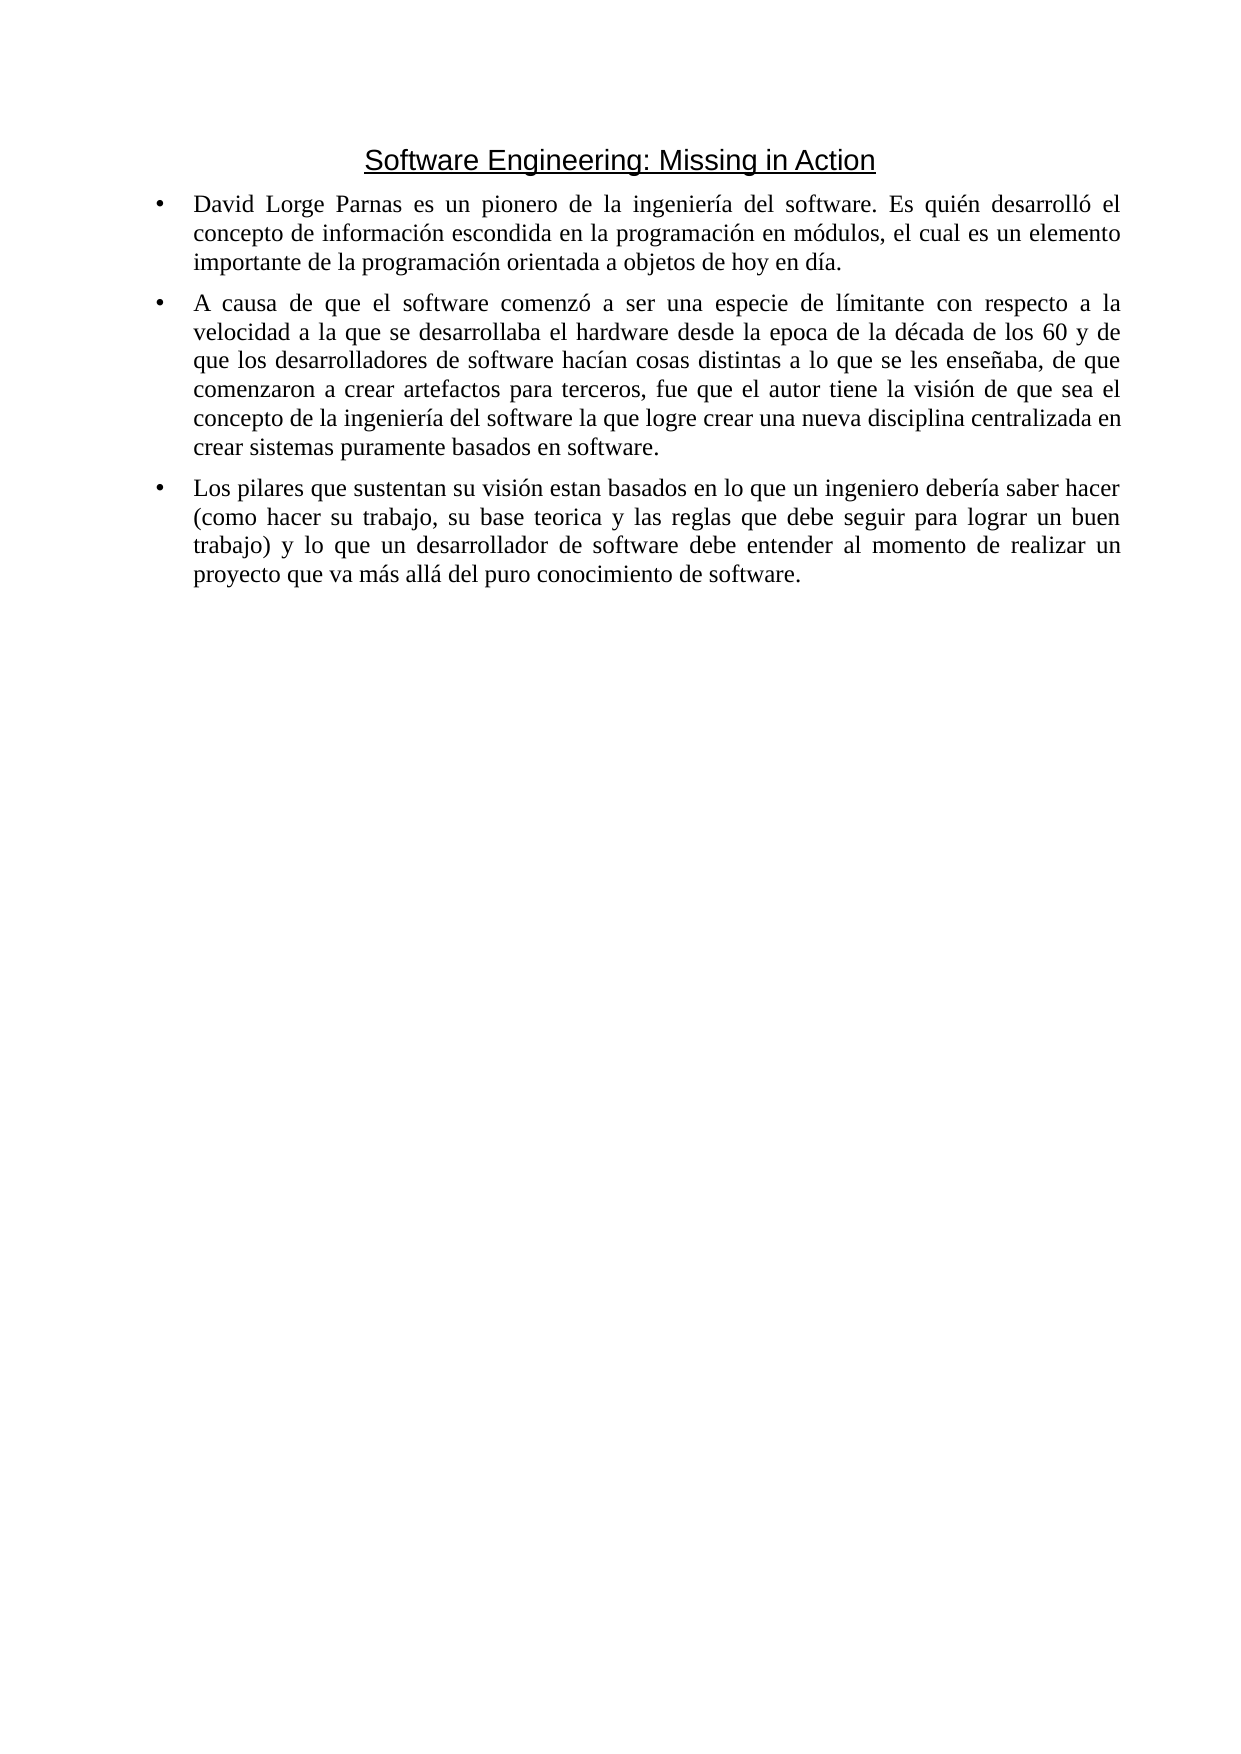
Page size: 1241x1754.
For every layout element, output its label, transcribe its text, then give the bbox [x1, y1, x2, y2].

list Los pilares que sustentan su visión estan basados en lo que un ingeniero debería saber hacer (como hacer su trabajo, su base teorica y las reglas que debe seguir para lograr un buen trabajo) y lo que un desarrollador de software debe entender al momento de realizar un proyecto que va más allá del puro conocimiento de software. [156, 473, 1122, 588]
list A causa de que el software comenzó a ser una especie de límitante con respecto a la velocidad a la que se desarrollaba el hardware desde la epoca de la década de los 60 y de que los desarrolladores de software hacían cosas distintas a lo que se les enseñaba, de que comenzaron a crear artefactos para terceros, fue que el autor tiene la visión de que sea el concepto de la ingeniería del software la que logre crear una nueva disciplina centralizada en crear sistemas puramente basados en software. [156, 288, 1122, 460]
subtitle Software Engineering: Missing in Action [118, 143, 1122, 177]
list David Lorge Parnas es un pionero de la ingeniería del software. Es quién desarrolló el concepto de información escondida en la programación en módulos, el cual es un elemento importante de la programación orientada a objetos de hoy en día. [156, 189, 1122, 275]
